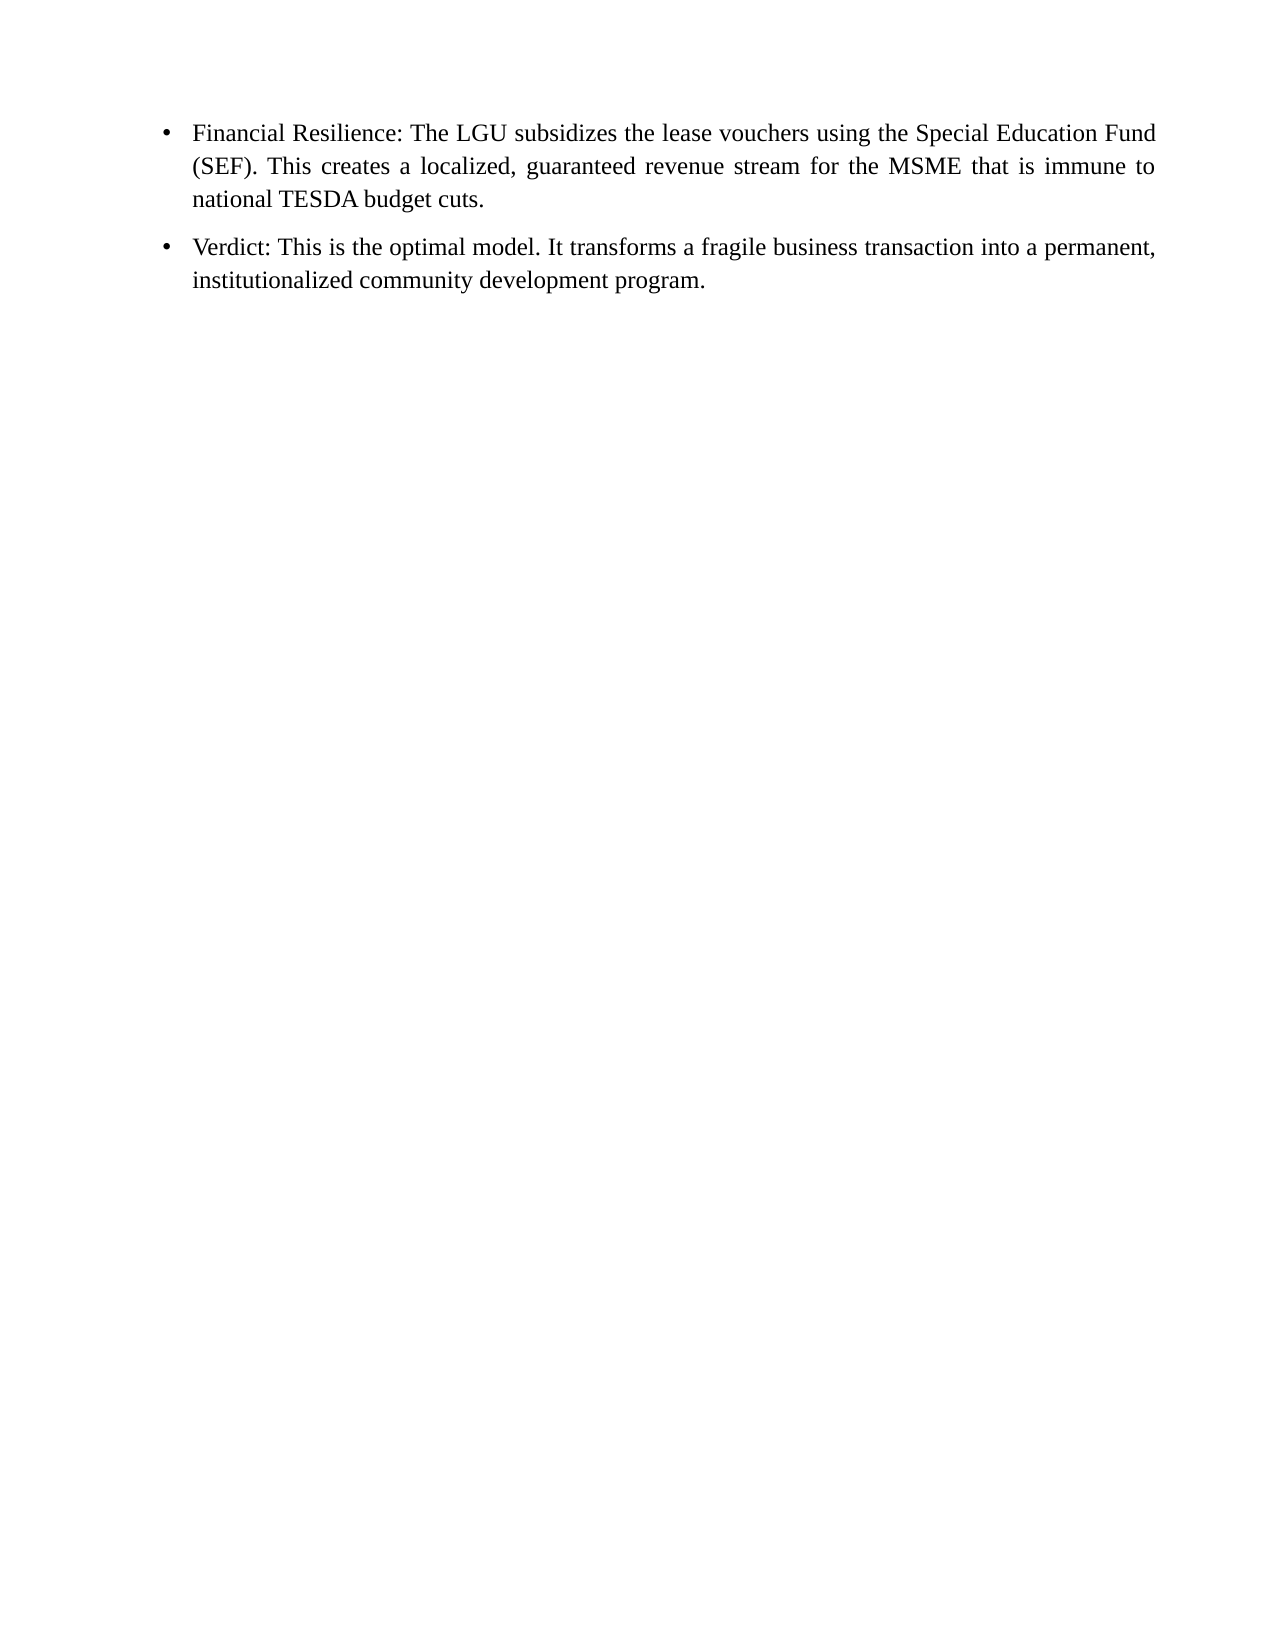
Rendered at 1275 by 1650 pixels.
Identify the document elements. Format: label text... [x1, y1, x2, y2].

list Financial Resilience: The LGU subsidizes the lease vouchers using the Special Education Fund (SEF). This creates a localized, guaranteed revenue stream for the MSME that is immune to national TESDA budget cuts. [162, 118, 1157, 213]
list Verdict: This is the optimal model. It transforms a fragile business transaction into a permanent, institutionalized community development program. [162, 232, 1157, 293]
